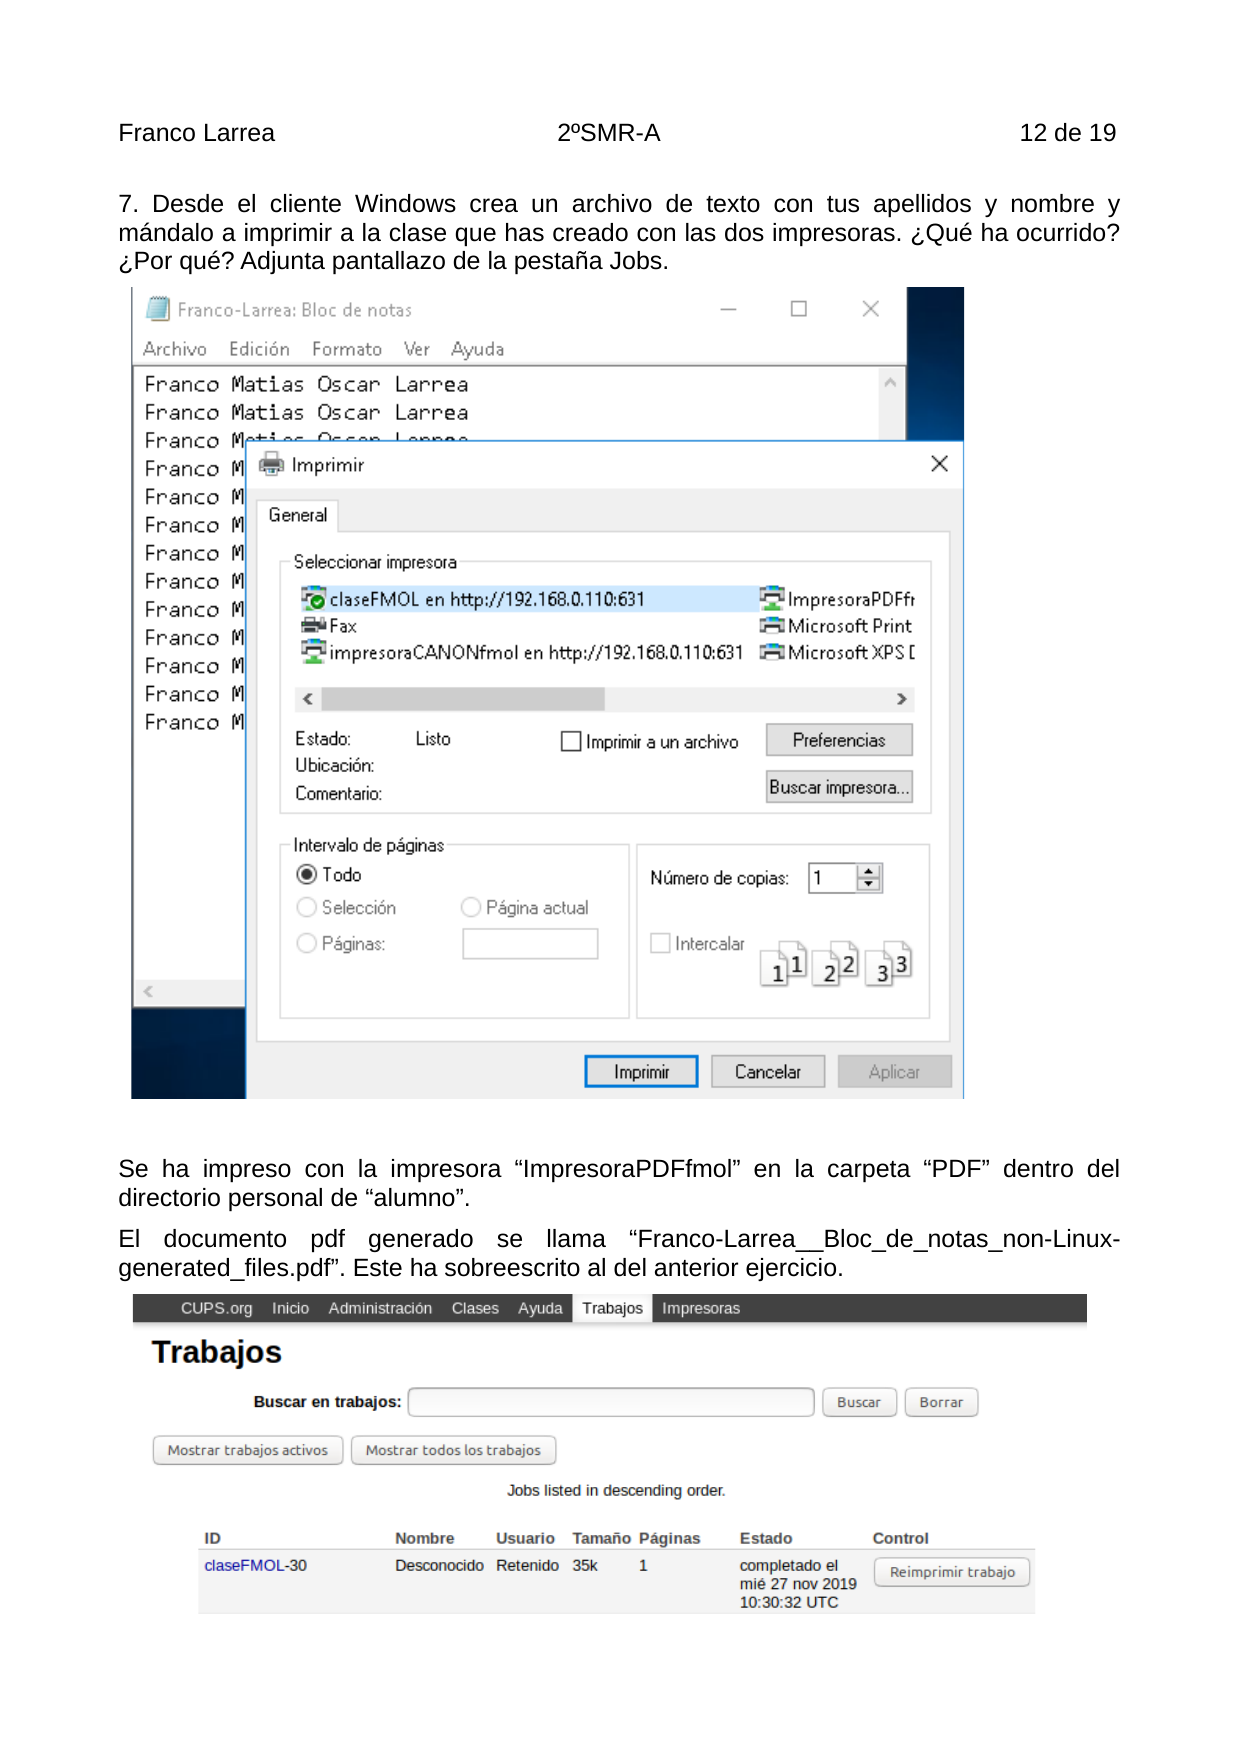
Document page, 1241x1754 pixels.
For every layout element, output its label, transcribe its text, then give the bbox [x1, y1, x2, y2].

text 7. Desde el cliente Windows crea un archivo de texto con tus apellidos y nombre y mándalo a imprimir a la clase que has creado con las dos impresoras. ¿Qué ha ocurrido? ¿Por qué? Adjunta pantallazo de la pestaña Jobs. [118, 189, 1122, 275]
text Se ha impreso con la impresora “ImpresoraPDFfmol” en la carpeta “PDF” dentro del directorio personal de “alumno”. [118, 1154, 1122, 1211]
picture [132, 1294, 1087, 1614]
text El documento pdf generado se llama “Franco-Larrea__Bloc_de_notas_non-Linux-generated_files.pdf”. Este ha sobreescrito al del anterior ejercicio. [118, 1224, 1122, 1281]
picture [131, 287, 965, 1099]
